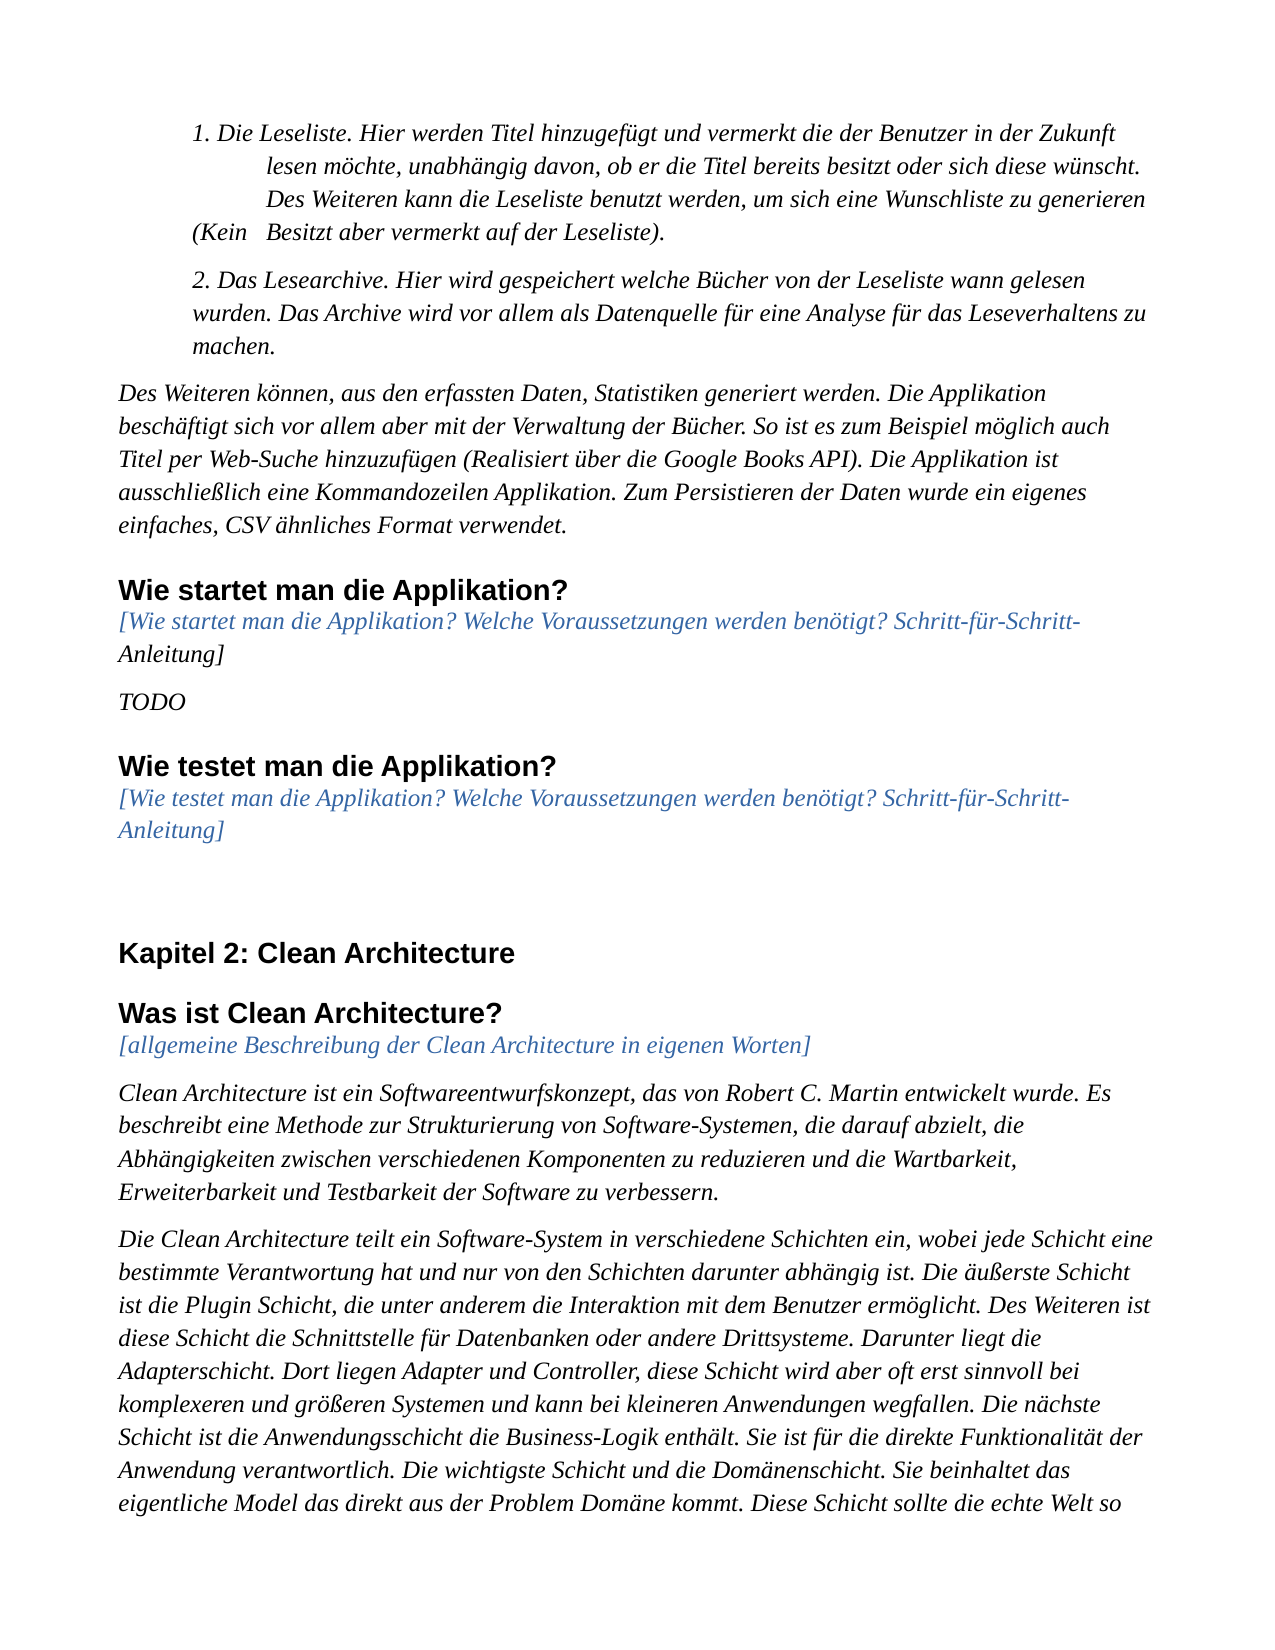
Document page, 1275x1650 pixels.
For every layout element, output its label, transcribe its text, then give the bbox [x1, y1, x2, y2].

text Die Clean Architecture teilt ein Software-System in verschiedene Schichten ein, wobei jede Schicht eine bestimmte Verantwortung hat und nur von den Schichten darunter abhängig ist. Die äußerste Schicht ist die Plugin Schicht, die unter anderem die Interaktion mit dem Benutzer ermöglicht. Des Weiteren ist diese Schicht die Schnittstelle für Datenbanken oder andere Drittsysteme. Darunter liegt die Adapterschicht. Dort liegen Adapter und Controller, diese Schicht wird aber oft erst sinnvoll bei komplexeren und größeren Systemen und kann bei kleineren Anwendungen wegfallen. Die nächste Schicht ist die Anwendungsschicht die Business-Logik enthält. Sie ist für die direkte Funktionalität der Anwendung verantwortlich. Die wichtigste Schicht und die Domänenschicht. Sie beinhaltet das eigentliche Model das direkt aus der Problem Domäne kommt. Diese Schicht sollte die echte Welt so [118, 1224, 1157, 1517]
subtitle Was ist Clean Architecture? [118, 996, 1157, 1030]
text 2. Das Lesearchive. Hier wird gespeichert welche Bücher von der Leseliste wann gelesen wurden. Das Archive wird vor allem als Datenquelle für eine Analyse für das Leseverhaltens zu machen. [118, 265, 1157, 359]
text Des Weiteren können, aus den erfassten Daten, Statistiken generiert werden. Die Applikation beschäftigt sich vor allem aber mit der Verwaltung der Bücher. So ist es zum Beispiel möglich auch Titel per Web-Suche hinzuzufügen (Realisiert über die Google Books API). Die Applikation ist ausschließlich eine Kommandozeilen Applikation. Zum Persistieren der Daten wurde ein eigenes einfaches, CSV ähnliches Format verwendet. [118, 378, 1157, 539]
text [Wie startet man die Applikation? Welche Voraussetzungen werden benötigt? Schritt-für-Schritt-Anleitung] [118, 606, 1157, 668]
text Clean Architecture ist ein Softwareentwurfskonzept, das von Robert C. Martin entwickelt wurde. Es beschreibt eine Methode zur Strukturierung von Software-Systemen, die darauf abzielt, die Abhängigkeiten zwischen verschiedenen Komponenten zu reduzieren und die Wartbarkeit, Erweiterbarkeit und Testbarkeit der Software zu verbessern. [118, 1078, 1157, 1205]
subtitle Kapitel 2: Clean Architecture [118, 936, 1157, 969]
text 1. Die Leseliste. Hier werden Titel hinzugefügt und vermerkt die der Benutzer in der Zukunft lesen möchte, unabhängig davon, ob er die Titel bereits besitzt oder sich diese wünscht. Des Weiteren kann die Leseliste benutzt werden, um sich eine Wunschliste zu generieren (Kein Besitzt aber vermerkt auf der Leseliste). [192, 118, 1157, 246]
subtitle Wie testet man die Applikation? [118, 749, 1157, 783]
text [Wie testet man die Applikation? Welche Voraussetzungen werden benötigt? Schritt-für-Schritt-Anleitung] [118, 783, 1157, 844]
text [allgemeine Beschreibung der Clean Architecture in eigenen Worten] [118, 1030, 1157, 1059]
text TODO [118, 687, 1157, 716]
subtitle Wie startet man die Applikation? [118, 573, 1157, 606]
